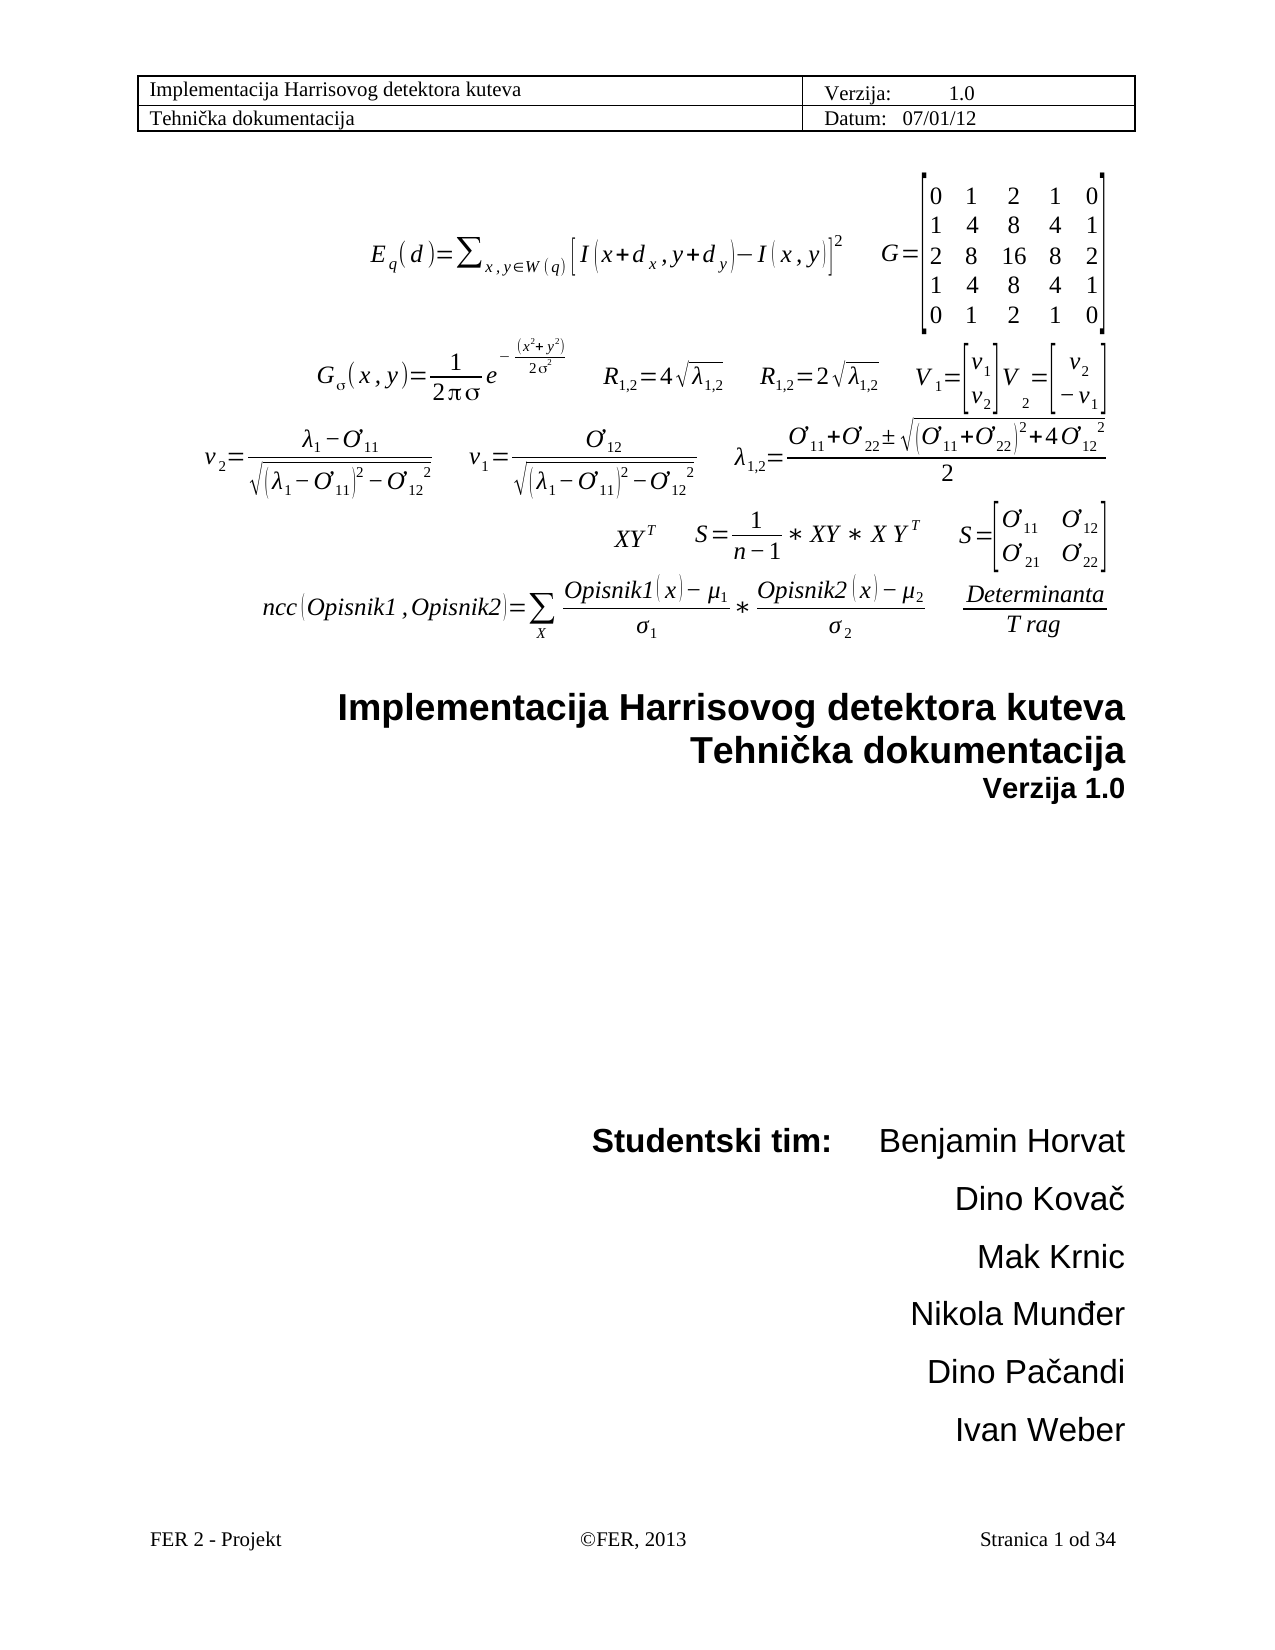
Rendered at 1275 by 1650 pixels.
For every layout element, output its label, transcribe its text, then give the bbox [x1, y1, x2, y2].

text Nikola Munđer [150, 1294, 1125, 1333]
subtitle Tehnička dokumentacija [150, 728, 1125, 771]
text Dino Pačandi [150, 1352, 1125, 1390]
text Mak Krnic [150, 1237, 1125, 1275]
subtitle Verzija 1.0 [150, 771, 1125, 805]
text Dino Kovač [150, 1179, 1125, 1218]
text Studentski tim: Benjamin Horvat [150, 1122, 1125, 1160]
text Ivan Weber [150, 1409, 1125, 1448]
subtitle Implementacija Harrisovog detektora kuteva [150, 685, 1125, 728]
